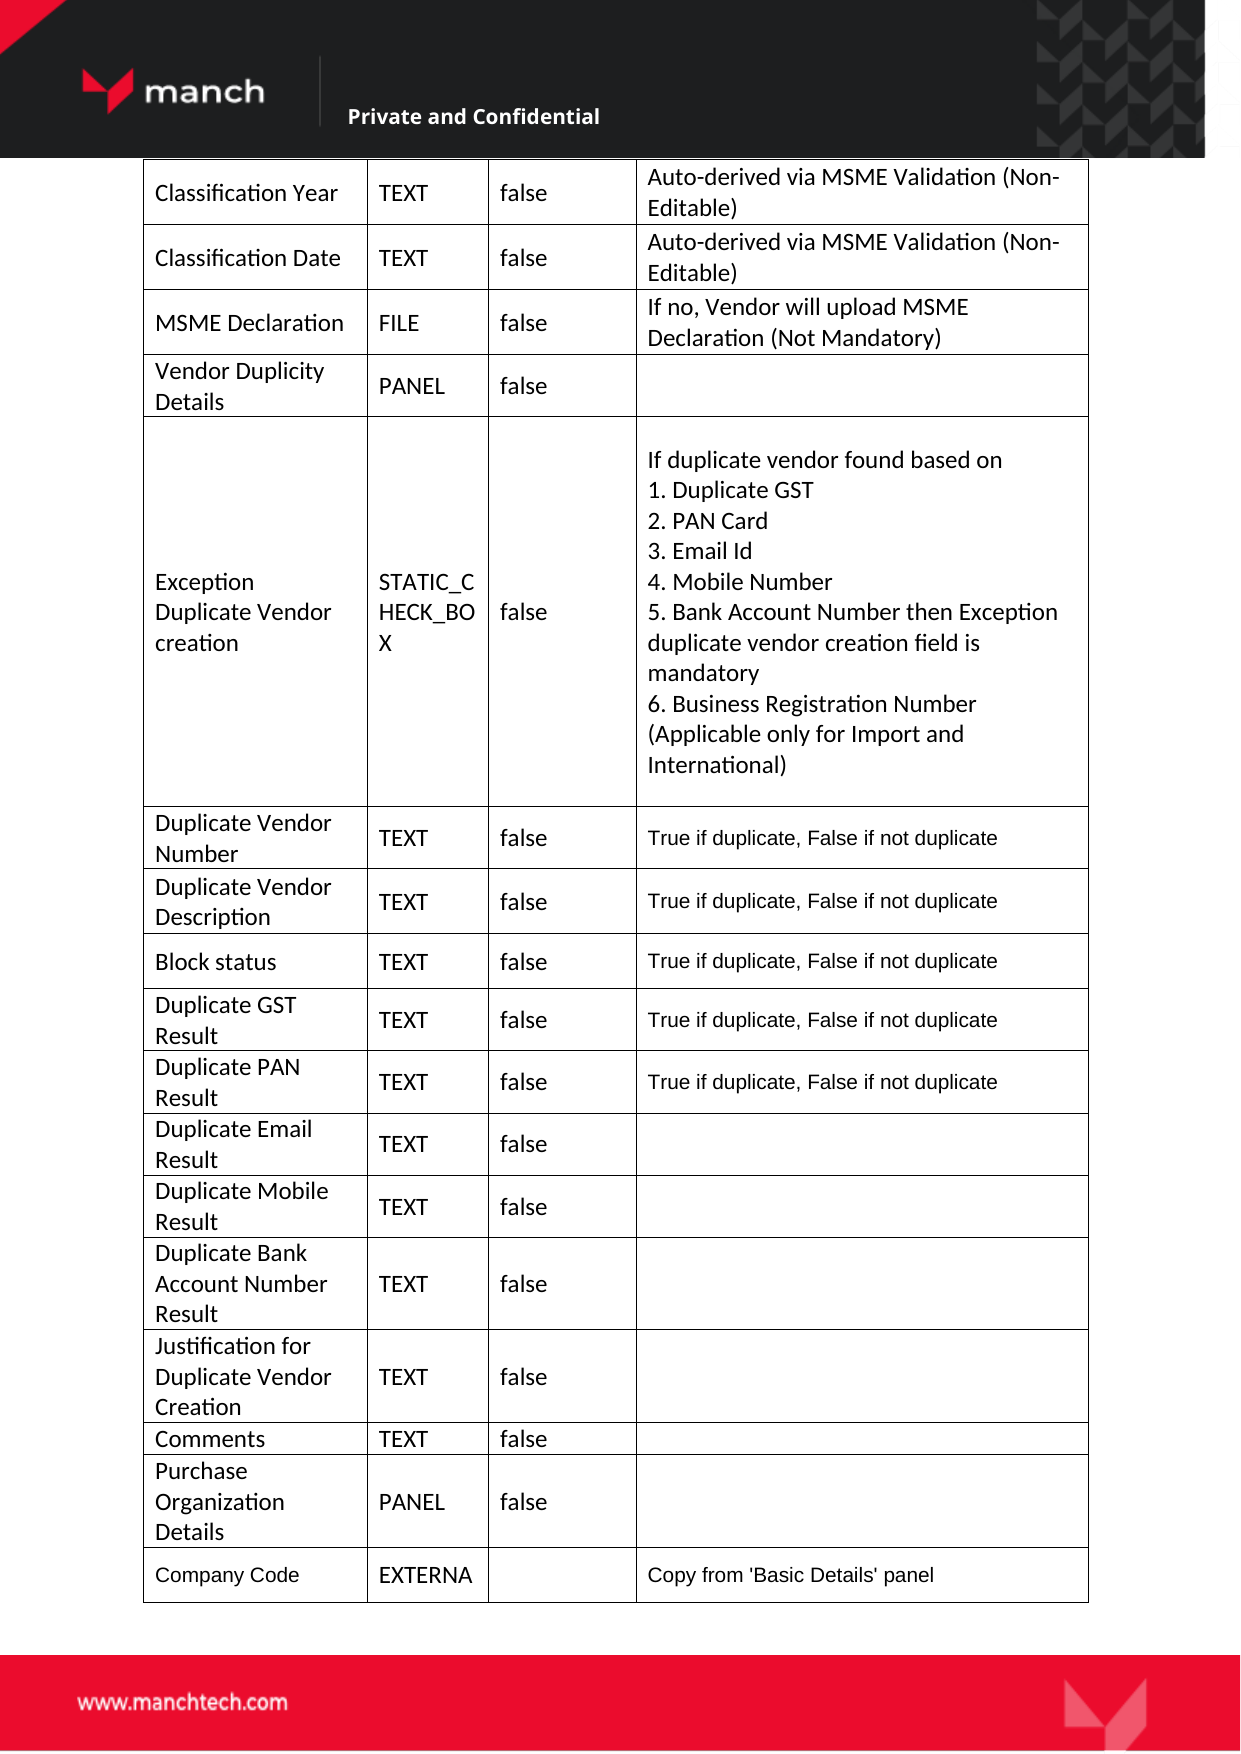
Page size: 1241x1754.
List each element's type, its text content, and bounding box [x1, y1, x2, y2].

table_cell STATIC_CHECK_BOX [368, 417, 488, 806]
table_cell [637, 1238, 1088, 1329]
table_cell false [489, 989, 636, 1050]
table_cell True if duplicate, False if not duplicate [637, 807, 1088, 868]
table_cell If duplicate vendor found based on 1. Duplicate GST 2. PAN Card 3. Email Id 4. Mobile Number 5. Bank Account Number then Exception duplicate vendor creation field is mandatory 6. Business Registration Number (Applicable only for Import and International) [637, 417, 1088, 806]
table_cell TEXT [368, 1051, 488, 1112]
table_cell TEXT [368, 1330, 488, 1422]
table_cell MSME Declaration [144, 290, 367, 354]
table_cell Classification Year [144, 160, 367, 224]
table_cell TEXT [368, 1238, 488, 1329]
table_cell Auto-derived via MSME Validation (Non-Editable) [637, 225, 1088, 289]
table_cell [637, 355, 1088, 416]
table_cell [637, 1455, 1088, 1547]
table_cell Duplicate GST Result [144, 989, 367, 1050]
table_cell TEXT [368, 225, 488, 289]
table_cell [637, 1176, 1088, 1237]
table_cell false [489, 934, 636, 988]
table_cell PANEL [368, 1455, 488, 1547]
table_cell [637, 1423, 1088, 1454]
table_cell [637, 1330, 1088, 1422]
table_cell TEXT [368, 934, 488, 988]
table_cell Block status [144, 934, 367, 988]
table_cell Vendor Duplicity Details [144, 355, 367, 416]
table_cell True if duplicate, False if not duplicate [637, 989, 1088, 1050]
table_cell Justification for Duplicate Vendor Creation [144, 1330, 367, 1422]
table_cell Duplicate Vendor Number [144, 807, 367, 868]
table_cell false [489, 1114, 636, 1174]
table_cell false [489, 225, 636, 289]
table_cell Company Code [144, 1548, 367, 1602]
table_cell PANEL [368, 355, 488, 416]
table_cell Duplicate Email Result [144, 1114, 367, 1174]
table_cell True if duplicate, False if not duplicate [637, 869, 1088, 933]
table_cell Duplicate Mobile Result [144, 1176, 367, 1237]
table_cell false [489, 160, 636, 224]
table_cell [489, 1548, 636, 1602]
table_cell false [489, 1238, 636, 1329]
table_cell TEXT [368, 869, 488, 933]
table_cell false [489, 290, 636, 354]
picture [0, 0, 1241, 158]
table_cell Auto-derived via MSME Validation (Non-Editable) [637, 160, 1088, 224]
table_cell Comments [144, 1423, 367, 1454]
table_cell Exception Duplicate Vendor creation [144, 417, 367, 806]
table_cell false [489, 1330, 636, 1422]
table_cell Duplicate Bank Account Number Result [144, 1238, 367, 1329]
table_cell Purchase Organization Details [144, 1455, 367, 1547]
table_cell Duplicate PAN Result [144, 1051, 367, 1112]
table_cell True if duplicate, False if not duplicate [637, 1051, 1088, 1112]
table_cell false [489, 1051, 636, 1112]
table_cell false [489, 355, 636, 416]
picture [0, 1655, 1241, 1754]
table_cell TEXT [368, 1176, 488, 1237]
table_cell Duplicate Vendor Description [144, 869, 367, 933]
table_cell false [489, 1176, 636, 1237]
table_cell false [489, 869, 636, 933]
table_cell FILE [368, 290, 488, 354]
table_cell If no, Vendor will upload MSME Declaration (Not Mandatory) [637, 290, 1088, 354]
table_cell false [489, 1455, 636, 1547]
table_cell false [489, 417, 636, 806]
table_cell Classification Date [144, 225, 367, 289]
table_cell TEXT [368, 1423, 488, 1454]
table_cell TEXT [368, 160, 488, 224]
table_cell TEXT [368, 807, 488, 868]
table_cell TEXT [368, 989, 488, 1050]
table_cell True if duplicate, False if not duplicate [637, 934, 1088, 988]
table_cell Copy from 'Basic Details' panel [637, 1548, 1088, 1602]
table_cell false [489, 807, 636, 868]
table_cell [637, 1114, 1088, 1174]
table_cell EXTERNA [368, 1548, 488, 1602]
table_cell TEXT [368, 1114, 488, 1174]
table_cell false [489, 1423, 636, 1454]
